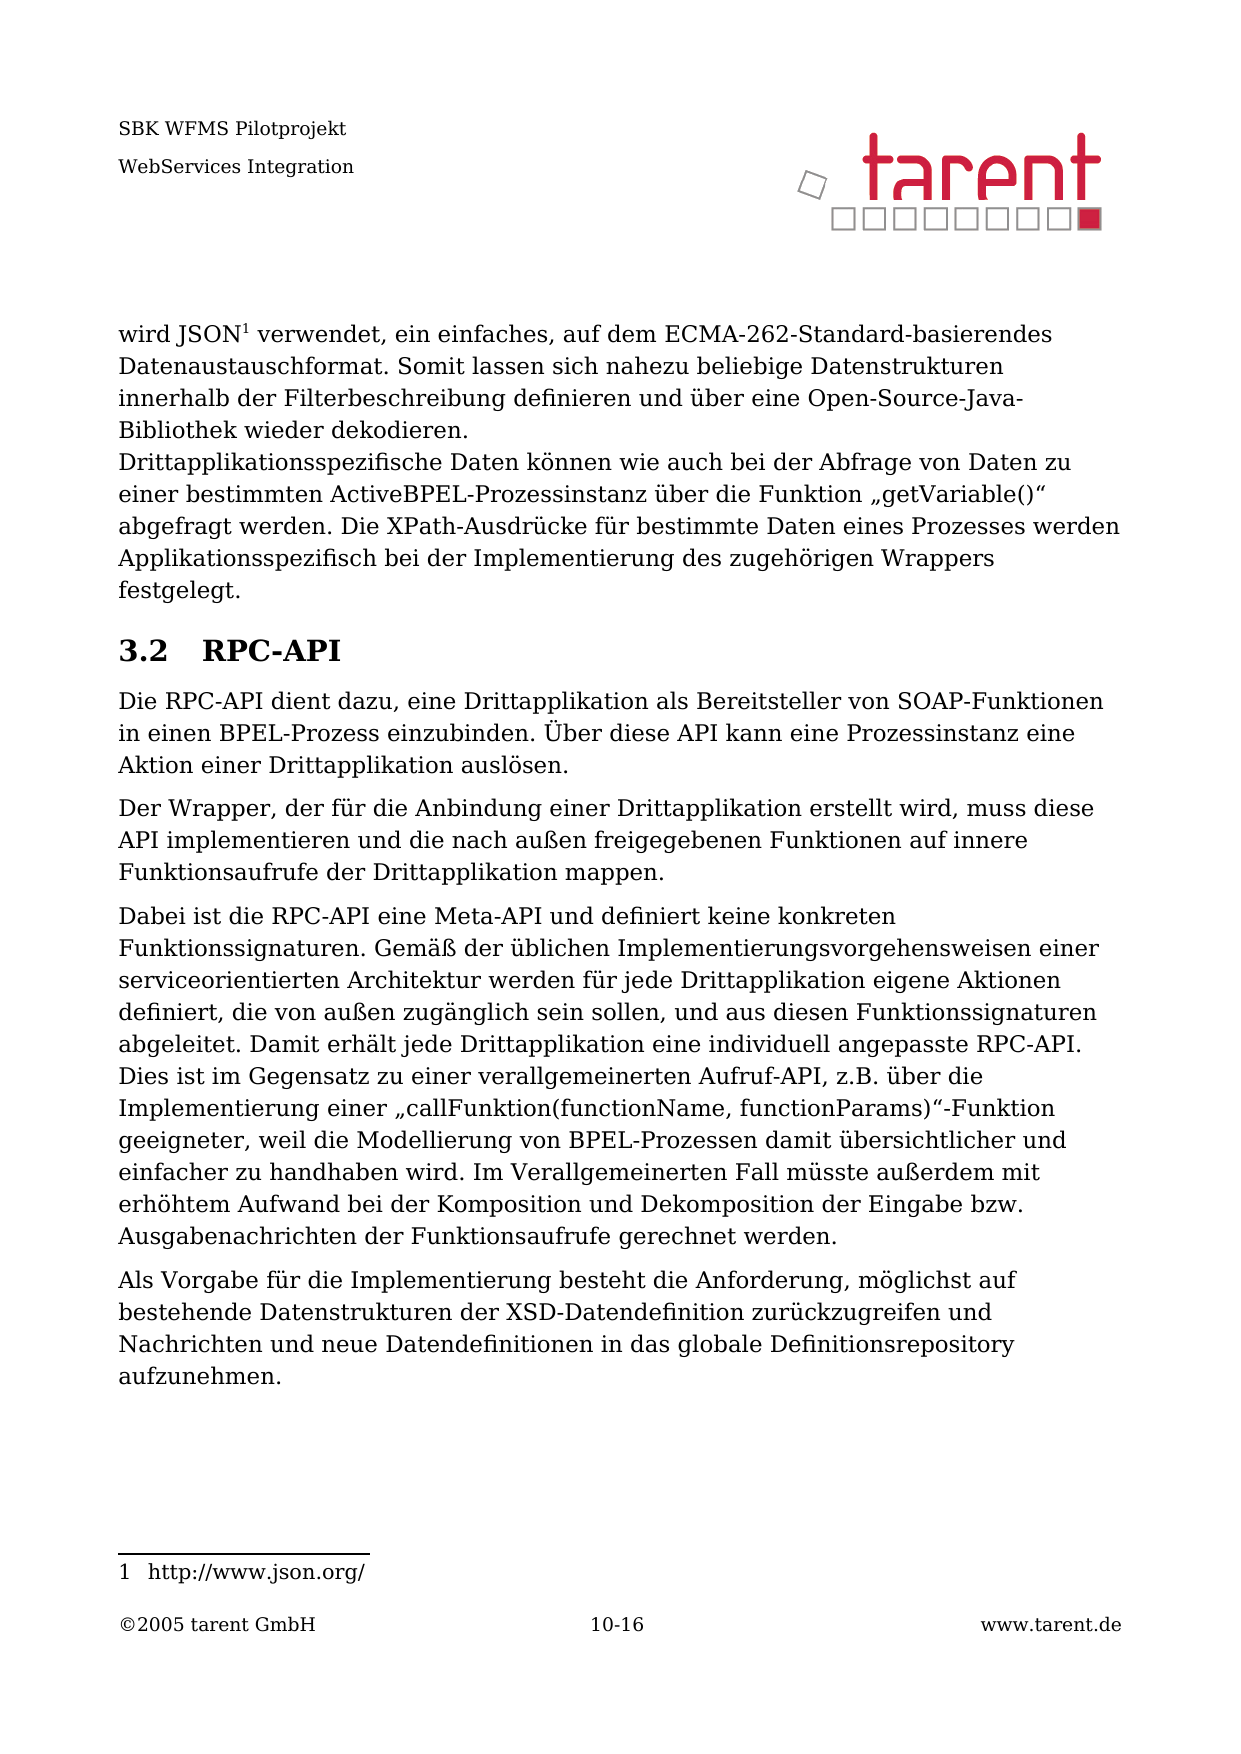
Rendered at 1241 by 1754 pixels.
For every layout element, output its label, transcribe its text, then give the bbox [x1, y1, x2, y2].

subtitle RPC-API [118, 634, 1122, 669]
text Um diese API auch sinnvoll innerhalb der Kommunikation mit Drittapplikationen zu verwenden, benötigen wir eine Erweiterung des Filters auf die Filterung nach z.B. einen bestimmten Geschäftspartner. Diese Filterregeln werden über den Übergabeparameter „advancedQuery“ abgebildet. Dieser String-Wert enhält eine enkodierte Schlüssel-Wert-Menge mit mehreren Filterkriterien. Für diesen Zweck wird JSON verwendet, ein einfaches, auf dem ECMA-262-Standard-basierendes Datenaustauschformat. Somit lassen sich nahezu beliebige Datenstrukturen innerhalb der Filterbeschreibung definieren und über eine Open-Source-Java-Bibliothek wieder dekodieren. [118, 322, 1122, 444]
text Drittapplikationsspezifische Daten können wie auch bei der Abfrage von Daten zu einer bestimmten ActiveBPEL-Prozessinstanz über die Funktion „getVariable()“ abgefragt werden. Die XPath-Ausdrücke für bestimmte Daten eines Prozesses werden Applikationsspezifisch bei der Implementierung des zugehörigen Wrappers festgelegt. [118, 449, 1122, 604]
text Dabei ist die RPC-API eine Meta-API und definiert keine konkreten Funktionssignaturen. Gemäß der üblichen Implementierungsvorgehensweisen einer serviceorientierten Architektur werden für jede Drittapplikation eigene Aktionen definiert, die von außen zugänglich sein sollen, und aus diesen Funktionssignaturen abgeleitet. Damit erhält jede Drittapplikation eine individuell angepasste RPC-API. Dies ist im Gegensatz zu einer verallgemeinerten Aufruf-API, z.B. über die Implementierung einer „callFunktion(functionName, functionParams)“-Funktion geeigneter, weil die Modellierung von BPEL-Prozessen damit übersichtlicher und einfacher zu handhaben wird. Im Verallgemeinerten Fall müsste außerdem mit erhöhtem Aufwand bei der Komposition und Dekomposition der Eingabe bzw. Ausgabenachrichten der Funktionsaufrufe gerechnet werden. [118, 903, 1122, 1250]
text Als Vorgabe für die Implementierung besteht die Anforderung, möglichst auf bestehende Datenstrukturen der XSD-Datendefinition zurückzugreifen und Nachrichten und neue Datendefinitionen in das globale Definitionsrepository aufzunehmen. [118, 1267, 1122, 1389]
picture [784, 120, 1117, 242]
text Der Wrapper, der für die Anbindung einer Drittapplikation erstellt wird, muss diese API implementieren und die nach außen freigegebenen Funktionen auf innere Funktionsaufrufe der Drittapplikation mappen. [118, 796, 1122, 886]
text http://www.json.org/ [118, 1560, 1122, 1584]
text Die RPC-API dient dazu, eine Drittapplikation als Bereitsteller von SOAP-Funktionen in einen BPEL-Prozess einzubinden. Über diese API kann eine Prozessinstanz eine Aktion einer Drittapplikation auslösen. [118, 688, 1122, 778]
